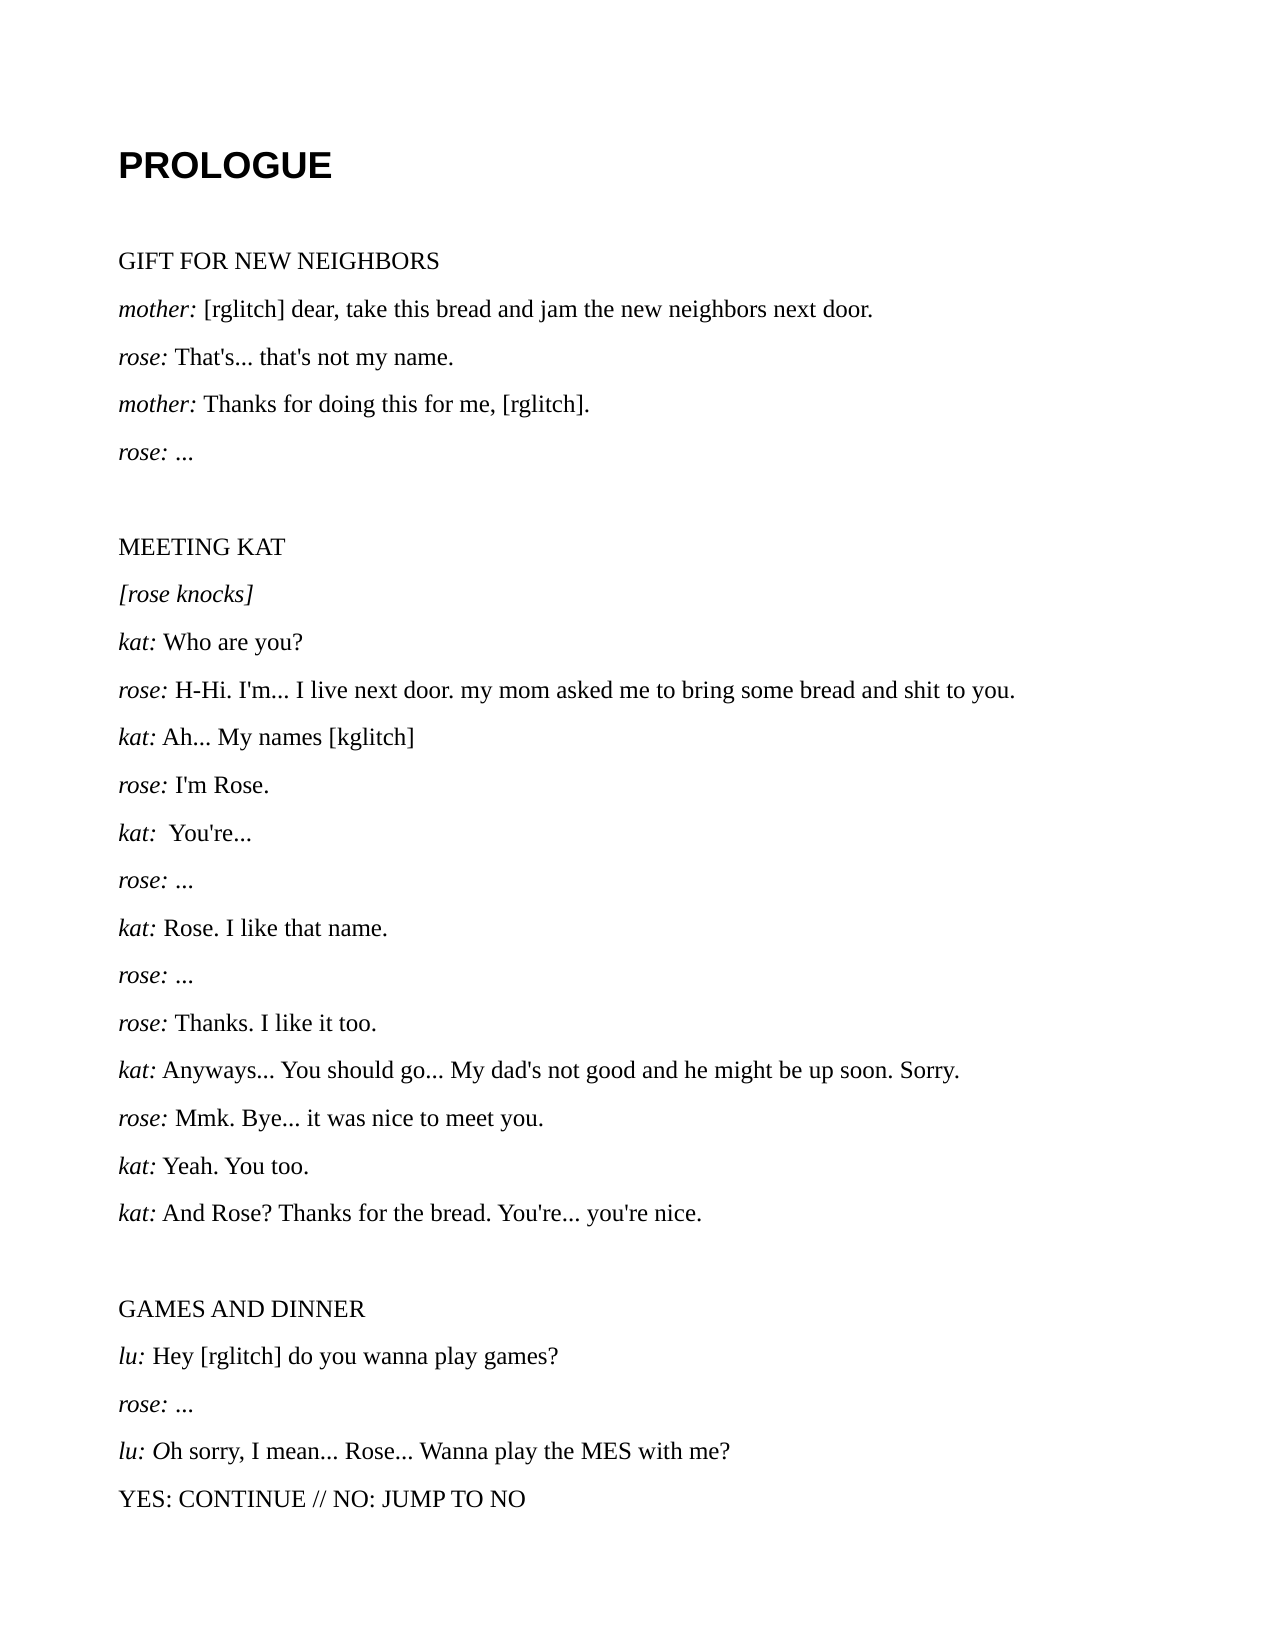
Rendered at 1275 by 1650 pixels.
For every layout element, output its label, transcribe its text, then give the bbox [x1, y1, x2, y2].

text MEETING KAT [118, 532, 1157, 561]
text kat: Who are you? [118, 627, 1157, 656]
text rose: Mmk. Bye... it was nice to meet you. [118, 1103, 1157, 1132]
text YES: CONTINUE // NO: JUMP TO NO [118, 1484, 1157, 1513]
text rose: H-Hi. I'm... I live next door. my mom asked me to bring some bread and shit to you. [118, 675, 1157, 703]
text GIFT FOR NEW NEIGHBORS [118, 246, 1157, 275]
text rose: Thanks. I like it too. [118, 1008, 1157, 1037]
text GAMES AND DINNER [118, 1294, 1157, 1322]
text kat: Anyways... You should go... My dad's not good and he might be up soon. Sorry. [118, 1056, 1157, 1084]
text rose: ... [118, 960, 1157, 989]
text kat: Rose. I like that name. [118, 913, 1157, 942]
subtitle PROLOGUE [118, 143, 1157, 186]
text mother: Thanks for doing this for me, [rglitch]. [118, 389, 1157, 418]
text rose: I'm Rose. [118, 770, 1157, 799]
text rose: ... [118, 865, 1157, 894]
text rose: That's... that's not my name. [118, 342, 1157, 370]
text [rose knocks] [118, 579, 1157, 608]
text kat: And Rose? Thanks for the bread. You're... you're nice. [118, 1198, 1157, 1227]
text kat: You're... [118, 818, 1157, 846]
text kat: Yeah. You too. [118, 1151, 1157, 1179]
text kat: Ah... My names [kglitch] [118, 722, 1157, 751]
text lu: Oh sorry, I mean... Rose... Wanna play the MES with me? [118, 1436, 1157, 1465]
text rose: ... [118, 1389, 1157, 1418]
text lu: Hey [rglitch] do you wanna play games? [118, 1341, 1157, 1370]
text mother: [rglitch] dear, take this bread and jam the new neighbors next door. [118, 294, 1157, 323]
text rose: ... [118, 437, 1157, 466]
